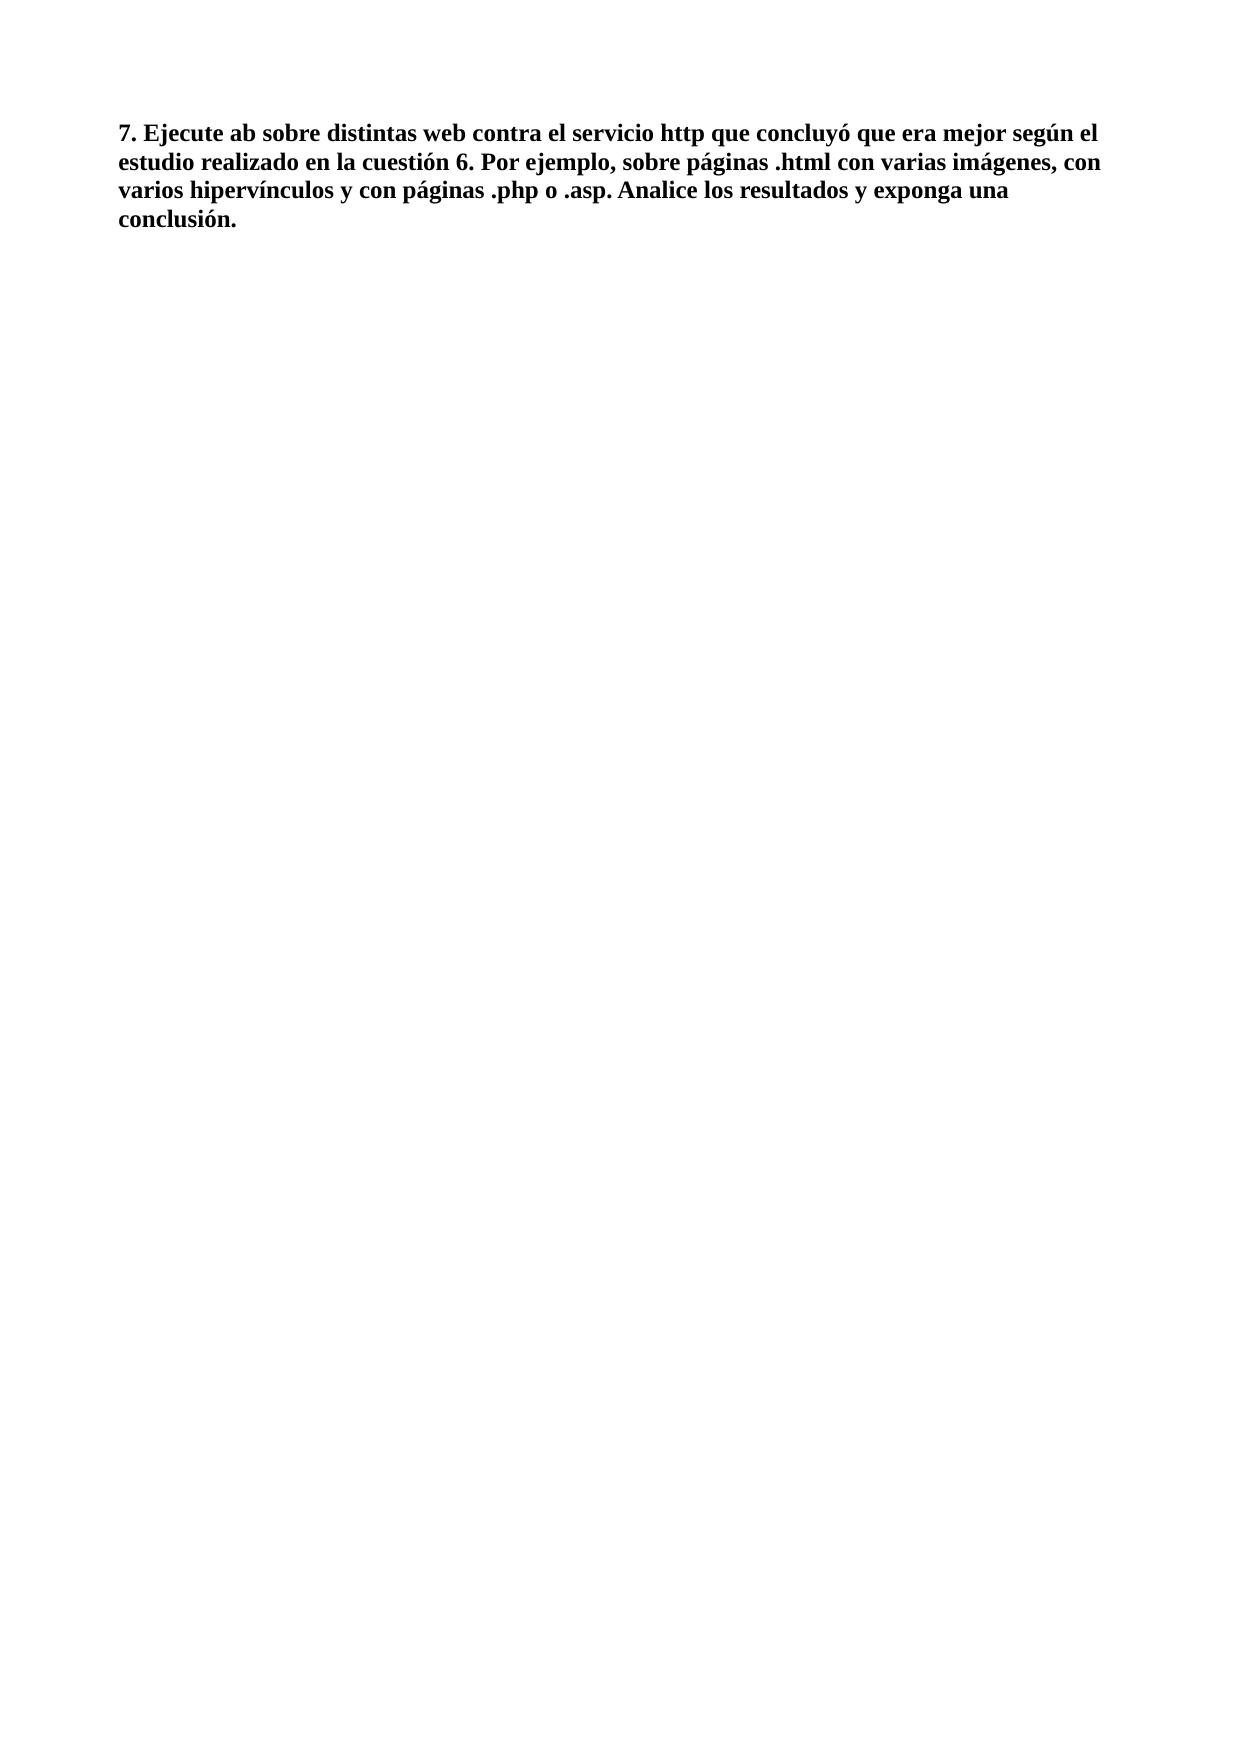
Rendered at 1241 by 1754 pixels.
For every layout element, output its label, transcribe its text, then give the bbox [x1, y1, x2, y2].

text 7. Ejecute ab sobre distintas web contra el servicio http que concluyó que era mejor según el estudio realizado en la cuestión 6. Por ejemplo, sobre páginas .html con varias imágenes, con varios hipervínculos y con páginas .php o .asp. Analice los resultados y exponga una conclusión. [118, 118, 1122, 233]
